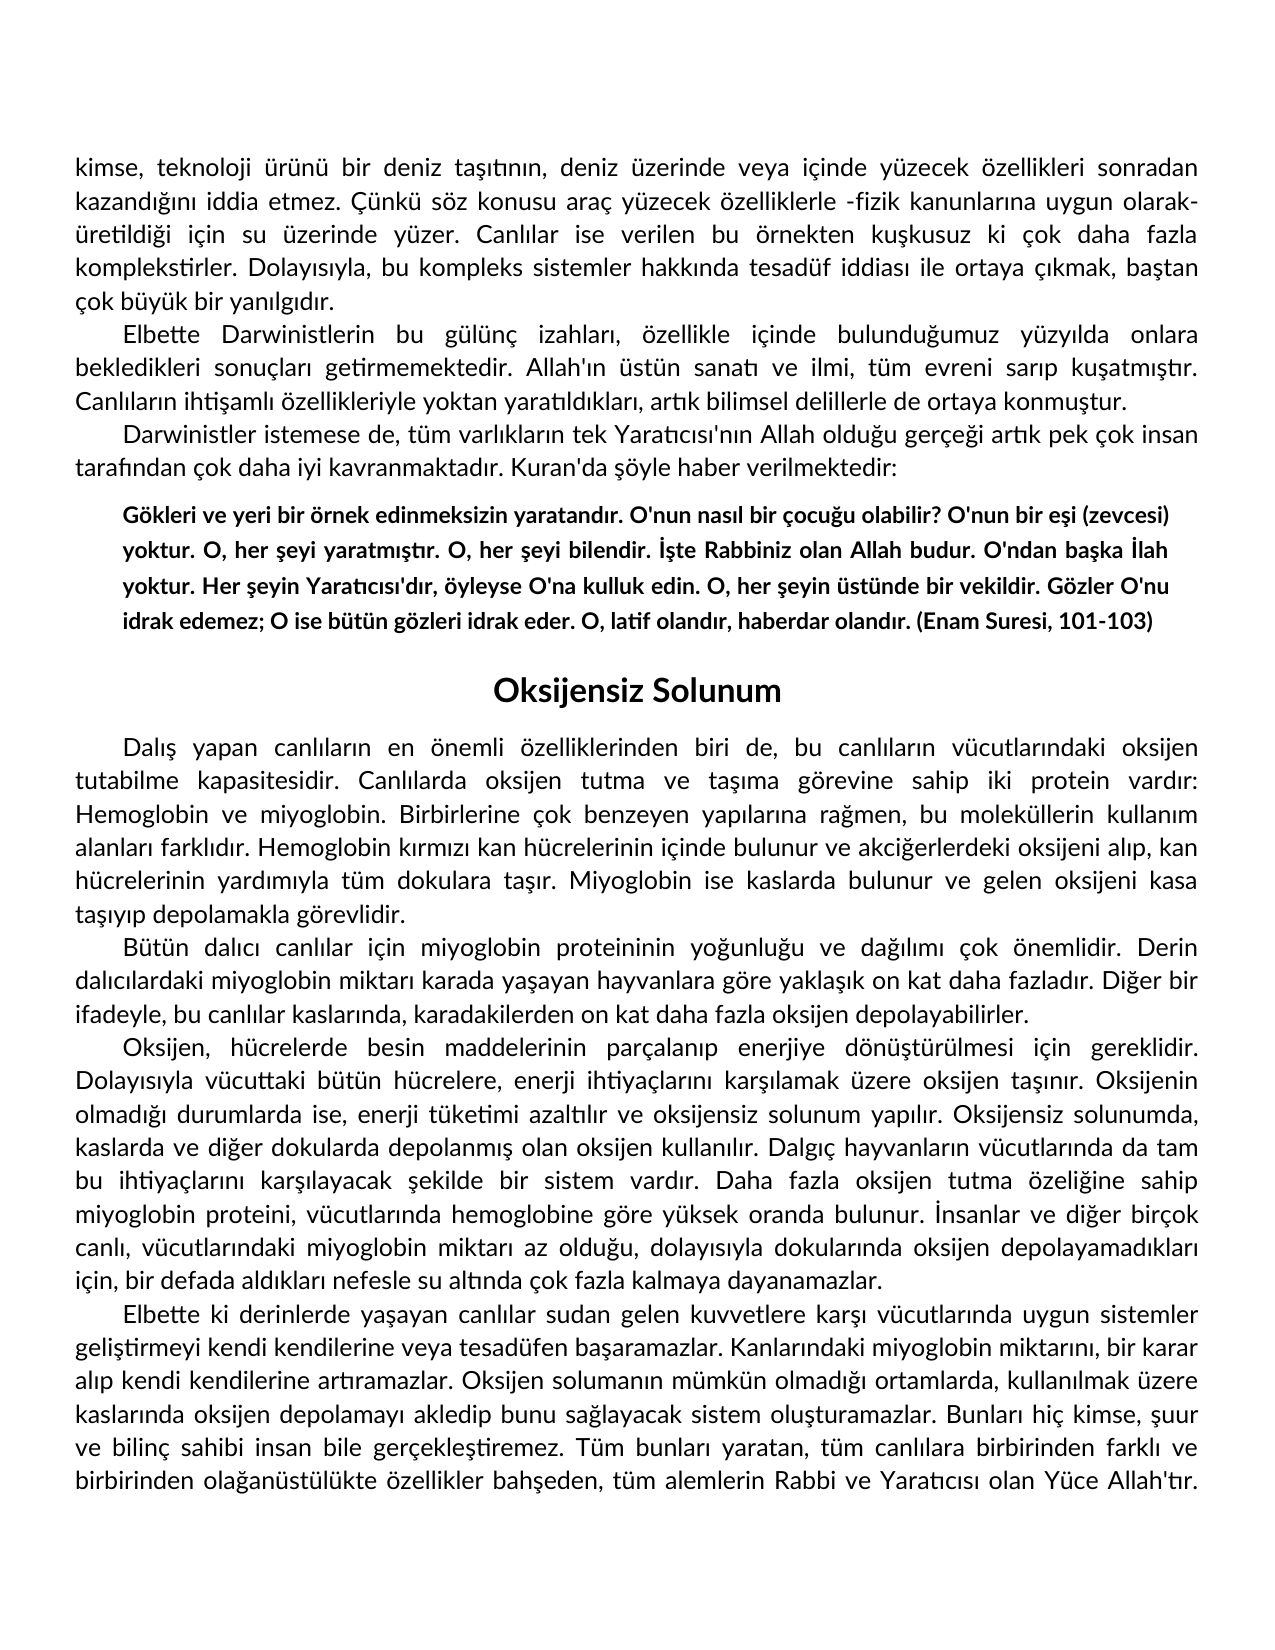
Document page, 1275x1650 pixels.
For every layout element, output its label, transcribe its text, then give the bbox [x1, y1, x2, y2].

text Elbette ki derinlerde yaşayan canlılar sudan gelen kuvvetlere karşı vücutlarında uygun sistemler geliştirmeyi kendi kendilerine veya tesadüfen başaramazlar. Kanlarındaki miyoglobin miktarını, bir karar alıp kendi kendilerine artıramazlar. Oksijen solumanın mümkün olmadığı ortamlarda, kullanılmak üzere kaslarında oksijen depolamayı akledip bunu sağlayacak sistem oluşturamazlar. Bunları hiç kimse, şuur ve bilinç sahibi insan bile gerçekleştiremez. Tüm bunları yaratan, tüm canlılara birbirinden farklı ve birbirinden olağanüstülükte özellikler bahşeden, tüm alemlerin Rabbi ve Yaratıcısı olan Yüce Allah'tır. [75, 1296, 1200, 1496]
text Oksijensiz Solunum [75, 666, 1200, 712]
text Darwinistler istemese de, tüm varlıkların tek Yaratıcısı'nın Allah olduğu gerçeği artık pek çok insan tarafından çok daha iyi kavranmaktadır. Kuran'da şöyle haber verilmektedir: [75, 417, 1200, 483]
text kimse, teknoloji ürünü bir deniz taşıtının, deniz üzerinde veya içinde yüzecek özellikleri sonradan kazandığını iddia etmez. Çünkü söz konusu araç yüzecek özelliklerle -fizik kanunlarına uygun olarak- üretildiği için su üzerinde yüzer. Canlılar ise verilen bu örnekten kuşkusuz ki çok daha fazla komplekstirler. Dolayısıyla, bu kompleks sistemler hakkında tesadüf iddiası ile ortaya çıkmak, baştan çok büyük bir yanılgıdır. [75, 150, 1200, 317]
text Dalış yapan canlıların en önemli özelliklerinden biri de, bu canlıların vücutlarındaki oksijen tutabilme kapasitesidir. Canlılarda oksijen tutma ve taşıma görevine sahip iki protein vardır: Hemoglobin ve miyoglobin. Birbirlerine çok benzeyen yapılarına rağmen, bu moleküllerin kullanım alanları farklıdır. Hemoglobin kırmızı kan hücrelerinin içinde bulunur ve akciğerlerdeki oksijeni alıp, kan hücrelerinin yardımıyla tüm dokulara taşır. Miyoglobin ise kaslarda bulunur ve gelen oksijeni kasa taşıyıp depolamakla görevlidir. [75, 730, 1200, 930]
text Oksijen, hücrelerde besin maddelerinin parçalanıp enerjiye dönüştürülmesi için gereklidir. Dolayısıyla vücuttaki bütün hücrelere, enerji ihtiyaçlarını karşılamak üzere oksijen taşınır. Oksijenin olmadığı durumlarda ise, enerji tüketimi azaltılır ve oksijensiz solunum yapılır. Oksijensiz solunumda, kaslarda ve diğer dokularda depolanmış olan oksijen kullanılır. Dalgıç hayvanların vücutlarında da tam bu ihtiyaçlarını karşılayacak şekilde bir sistem vardır. Daha fazla oksijen tutma özeliğine sahip miyoglobin proteini, vücutlarında hemoglobine göre yüksek oranda bulunur. İnsanlar ve diğer birçok canlı, vücutlarındaki miyoglobin miktarı az olduğu, dolayısıyla dokularında oksijen depolayamadıkları için, bir defada aldıkları nefesle su altında çok fazla kalmaya dayanamazlar. [75, 1030, 1200, 1296]
text Bütün dalıcı canlılar için miyoglobin proteininin yoğunluğu ve dağılımı çok önemlidir. Derin dalıcılardaki miyoglobin miktarı karada yaşayan hayvanlara göre yaklaşık on kat daha fazladır. Diğer bir ifadeyle, bu canlılar kaslarında, karadakilerden on kat daha fazla oksijen depolayabilirler. [75, 930, 1200, 1030]
text Elbette Darwinistlerin bu gülünç izahları, özellikle içinde bulunduğumuz yüzyılda onlara bekledikleri sonuçları getirmemektedir. Allah'ın üstün sanatı ve ilmi, tüm evreni sarıp kuşatmıştır. Canlıların ihtişamlı özellikleriyle yoktan yaratıldıkları, artık bilimsel delillerle de ortaya konmuştur. [75, 317, 1200, 417]
text Gökleri ve yeri bir örnek edinmeksizin yaratandır. O'nun nasıl bir çocuğu olabilir? O'nun bir eşi (zevcesi) yoktur. O, her şeyi yaratmıştır. O, her şeyi bilendir. İşte Rabbiniz olan Allah budur. O'ndan başka İlah yoktur. Her şeyin Yaratıcısı'dır, öyleyse O'na kulluk edin. O, her şeyin üstünde bir vekildir. Gözler O'nu idrak edemez; O ise bütün gözleri idrak eder. O, latif olandır, haberdar olandır. (Enam Suresi, 101-103) [122, 495, 1171, 637]
